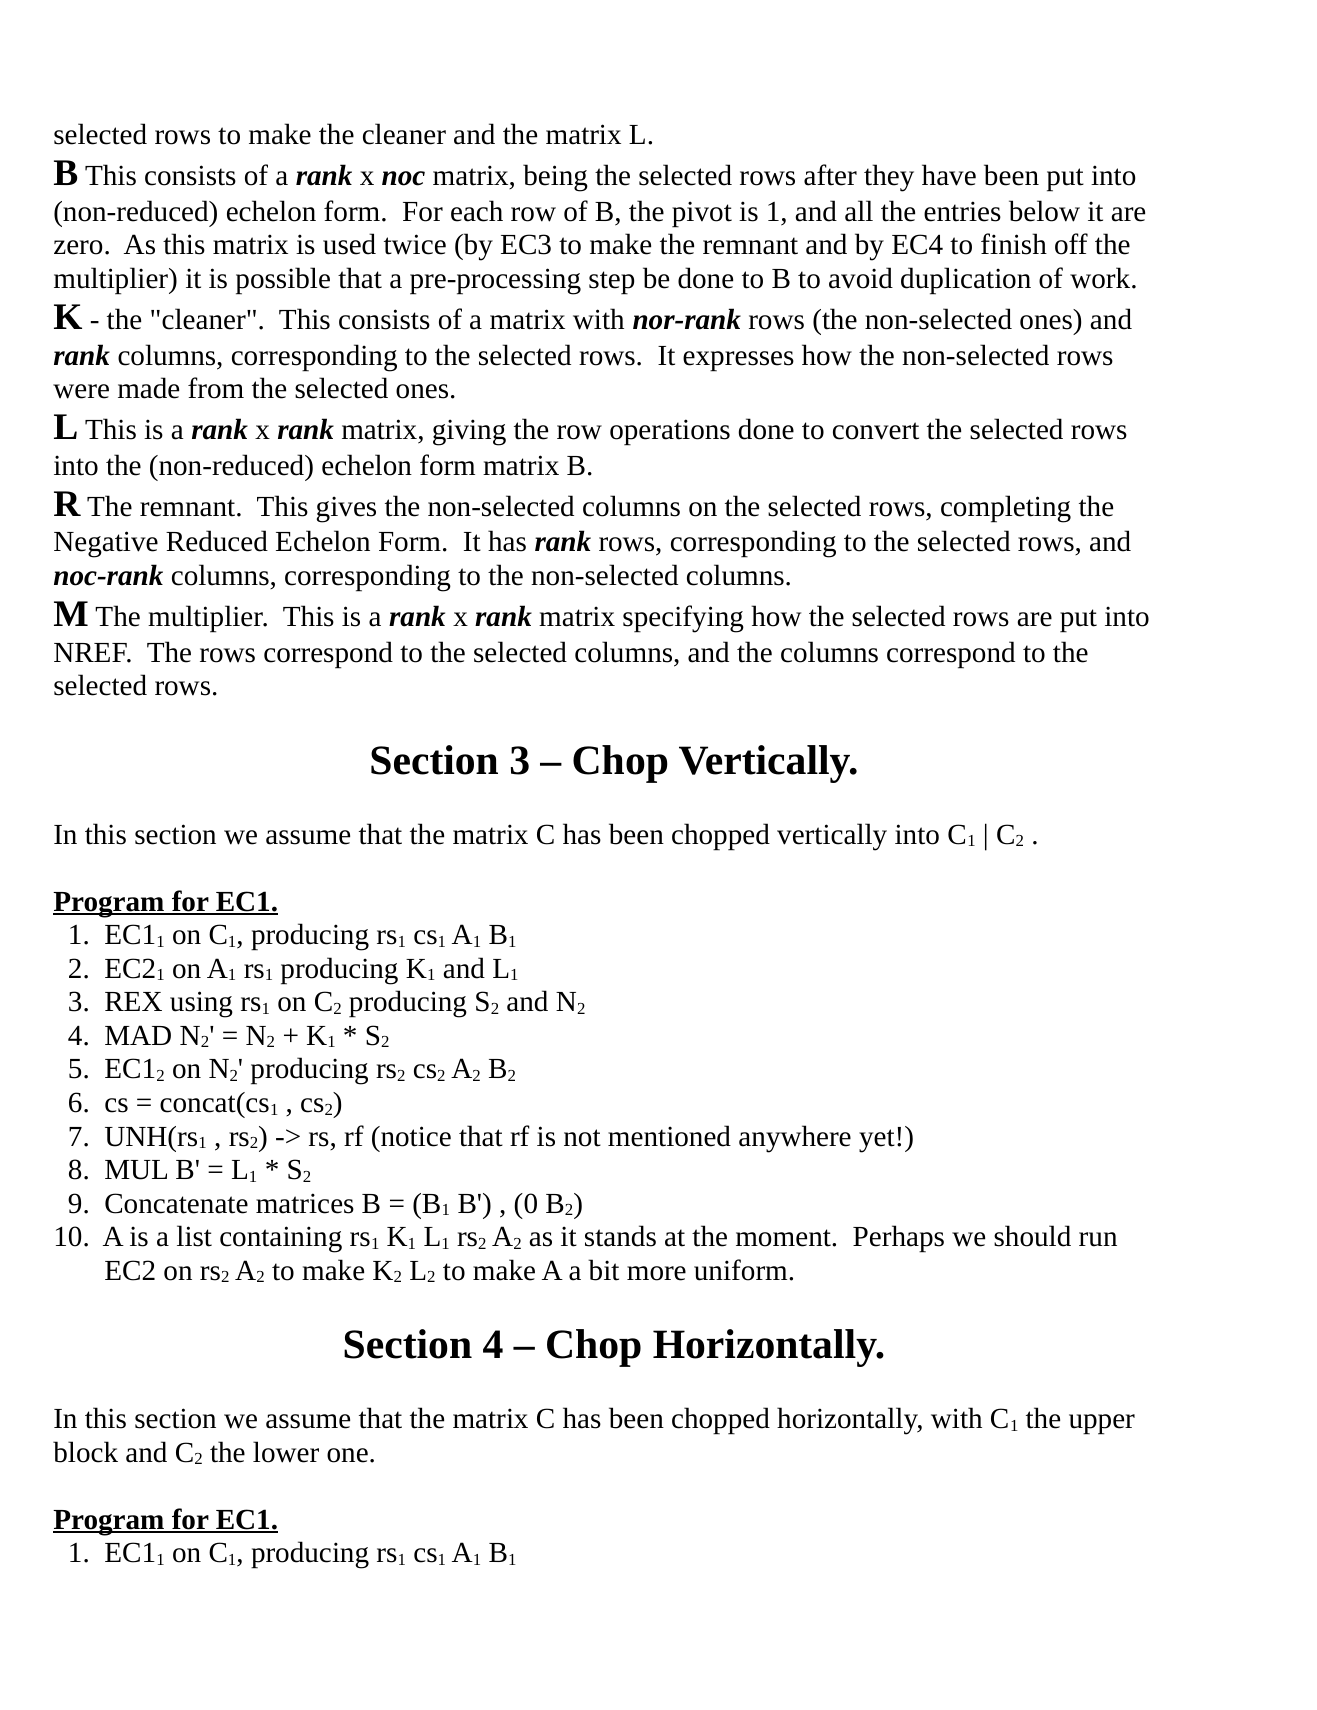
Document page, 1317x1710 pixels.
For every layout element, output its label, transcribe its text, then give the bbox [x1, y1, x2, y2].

text R The remnant. This gives the non-selected columns on the selected rows, completing the Negative Reduced Echelon Form. It has rank rows, corresponding to the selected rows, and noc-rank columns, corresponding to the non-selected columns. [53, 481, 1174, 592]
text Section 4 – Chop Horizontally. [53, 1320, 1174, 1368]
text Program for EC1. [53, 1502, 1174, 1536]
text 2. EC21 on A1 rs1 producing K1 and L1 [53, 951, 1174, 984]
text EC2 on rs2 A2 to make K2 L2 to make A a bit more uniform. [53, 1253, 1174, 1286]
text L This is a rank x rank matrix, giving the row operations done to convert the selected rows into the (non-reduced) echelon form matrix B. [53, 405, 1174, 481]
text 10. A is a list containing rs1 K1 L1 rs2 A2 as it stands at the moment. Perhaps we should run [53, 1219, 1174, 1253]
text Section 3 – Chop Vertically. [53, 735, 1174, 783]
text 5. EC12 on N2' producing rs2 cs2 A2 B2 [53, 1052, 1174, 1085]
text 7. UNH(rs1 , rs2) -> rs, rf (notice that rf is not mentioned anywhere yet!) [53, 1119, 1174, 1152]
text 9. Concatenate matrices B = (B1 B') , (0 B2) [53, 1186, 1174, 1219]
text 1. EC11 on C1, producing rs1 cs1 A1 B1 [53, 917, 1174, 951]
text 8. MUL B' = L1 * S2 [53, 1152, 1174, 1186]
text 6. cs = concat(cs1 , cs2) [53, 1085, 1174, 1119]
text In this section we assume that the matrix C has been chopped vertically into C1 | C2 . [53, 817, 1174, 850]
text 3. REX using rs1 on C2 producing S2 and N2 [53, 984, 1174, 1018]
text In this section we assume that the matrix C has been chopped horizontally, with C1 the upper block and C2 the lower one. [53, 1401, 1174, 1468]
text 4. MAD N2' = N2 + K1 * S2 [53, 1018, 1174, 1052]
text M The multiplier. This is a rank x rank matrix specifying how the selected rows are put into NREF. The rows correspond to the selected columns, and the columns correspond to the selected rows. [53, 592, 1174, 702]
text K - the "cleaner". This consists of a matrix with nor-rank rows (the non-selected ones) and rank columns, corresponding to the selected rows. It expresses how the non-selected rows were made from the selected ones. [53, 294, 1174, 405]
text B This consists of a rank x noc matrix, being the selected rows after they have been put into (non-reduced) echelon form. For each row of B, the pivot is 1, and all the entries below it are zero. As this matrix is used twice (by EC3 to make the remnant and by EC4 to finish off the multiplier) it is possible that a pre-processing step be done to B to avoid duplication of work. [53, 151, 1174, 294]
text 1. EC11 on C1, producing rs1 cs1 A1 B1 [53, 1536, 1174, 1569]
text Program for EC1. [53, 884, 1174, 917]
text selected rows to make the cleaner and the matrix L. [53, 117, 1174, 151]
